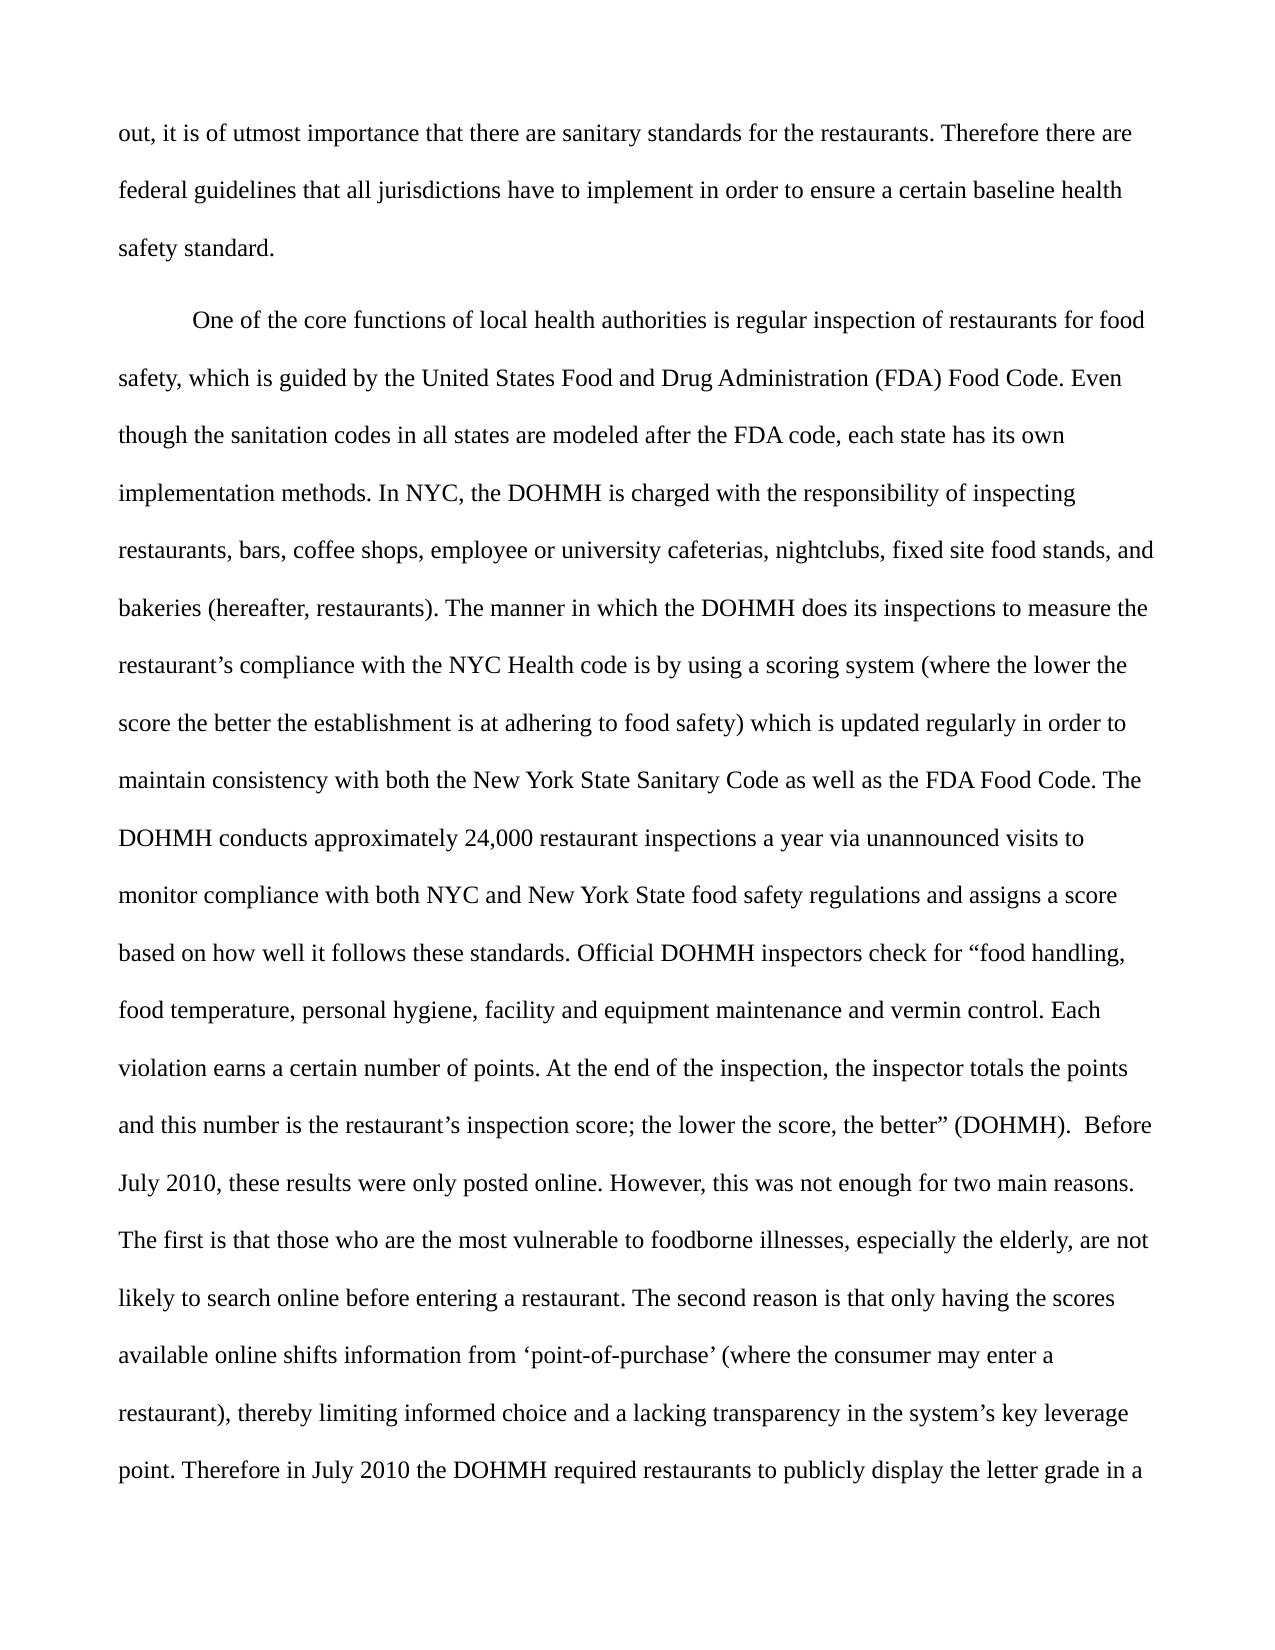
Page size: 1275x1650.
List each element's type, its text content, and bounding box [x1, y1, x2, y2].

text out, it is of utmost importance that there are sanitary standards for the restaurants. Therefore there are federal guidelines that all jurisdictions have to implement in order to ensure a certain baseline health safety standard. [118, 118, 1157, 262]
text One of the core functions of local health authorities is regular inspection of restaurants for food safety, which is guided by the United States Food and Drug Administration (FDA) Food Code. Even though the sanitation codes in all states are modeled after the FDA code, each state has its own implementation methods. In NYC, the DOHMH is charged with the responsibility of inspecting restaurants, bars, coffee shops, employee or university cafeterias, nightclubs, fixed site food stands, and bakeries (hereafter, restaurants). The manner in which the DOHMH does its inspections to measure the restaurant’s compliance with the NYC Health code is by using a scoring system (where the lower the score the better the establishment is at adhering to food safety) which is updated regularly in order to maintain consistency with both the New York State Sanitary Code as well as the FDA Food Code. The DOHMH conducts approximately 24,000 restaurant inspections a year via unannounced visits to monitor compliance with both NYC and New York State food safety regulations and assigns a score based on how well it follows these standards. Official DOHMH inspectors check for “food handling, food temperature, personal hygiene, facility and equipment maintenance and vermin control. Each violation earns a certain number of points. At the end of the inspection, the inspector totals the points and this number is the restaurant’s inspection score; the lower the score, the better” (DOHMH). Before July 2010, these results were only posted online. However, this was not enough for two main reasons. The first is that those who are the most vulnerable to foodborne illnesses, especially the elderly, are not likely to search online before entering a restaurant. The second reason is that only having the scores available online shifts information from ‘point-of-purchase’ (where the consumer may enter a restaurant), thereby limiting informed choice and a lacking transparency in the system’s key leverage point. Therefore in July 2010 the DOHMH required restaurants to publicly display the letter grade in a [118, 305, 1157, 1484]
